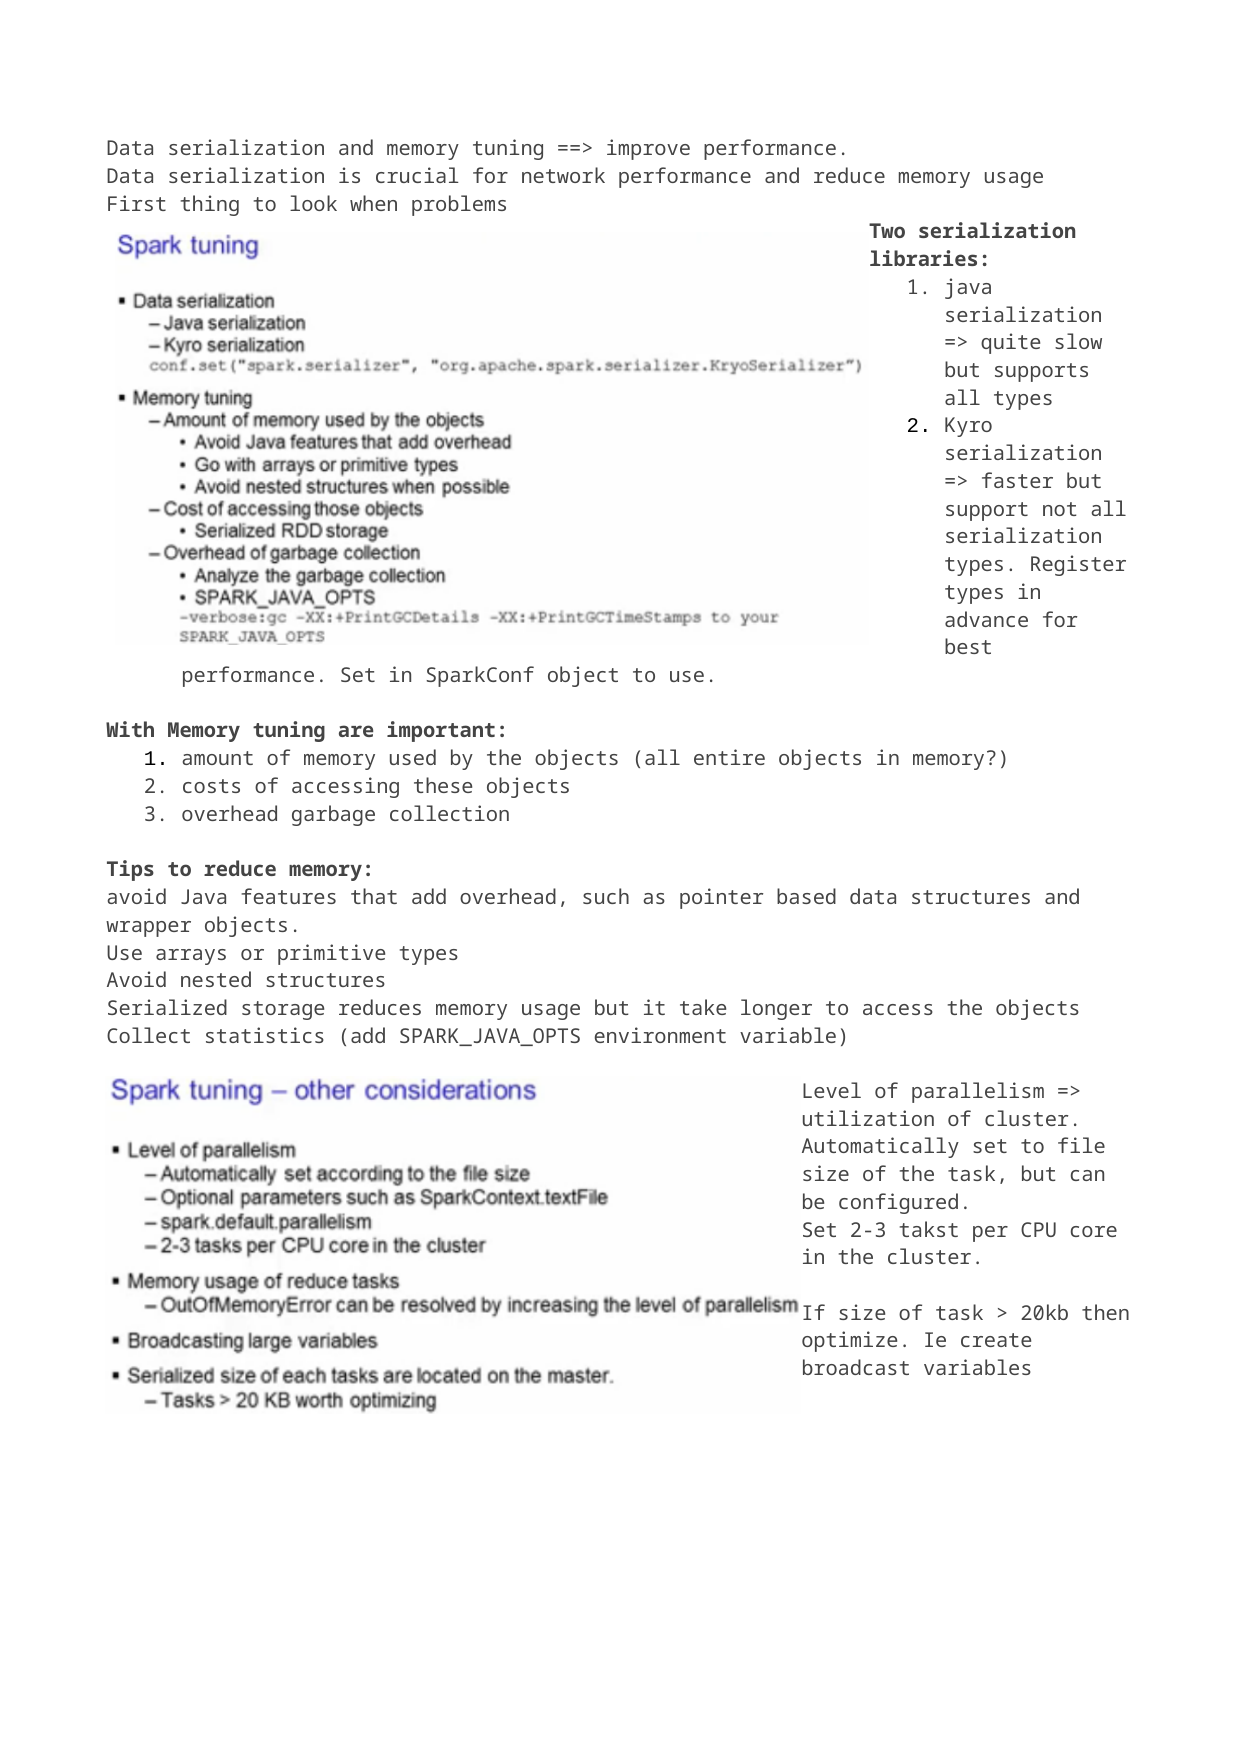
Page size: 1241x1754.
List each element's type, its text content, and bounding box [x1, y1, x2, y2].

text Collect statistics (add SPARK_JAVA_OPTS environment variable) [106, 1021, 1134, 1049]
list java serialization => quite slow but supports all types [869, 272, 1134, 411]
text First thing to look when problems [106, 189, 1134, 217]
text Set 2-3 takst per CPU core in the cluster. [802, 1215, 1134, 1271]
text With Memory tuning are important: [106, 716, 1134, 744]
list costs of accessing these objects [144, 772, 1134, 799]
picture [115, 232, 869, 645]
text Use arrays or primitive types [106, 938, 1134, 966]
text Avoid nested structures [106, 966, 1134, 993]
text If size of task > 20kb then optimize. Ie create broadcast variables [802, 1298, 1134, 1381]
text Tips to reduce memory: [106, 855, 1134, 883]
list Kyro serialization => faster but support not all serialization types. Register types in advance for best performance. Set in SparkConf object to use. [144, 411, 1134, 688]
text Level of parallelism => utilization of cluster. [802, 1077, 1134, 1132]
text Data serialization is crucial for network performance and reduce memory usage [106, 162, 1134, 189]
text Automatically set to file size of the task, but can be configured. [802, 1132, 1134, 1215]
text Data serialization and memory tuning ==> improve performance. [106, 134, 1134, 162]
picture [104, 1076, 802, 1414]
text Serialized storage reduces memory usage but it take longer to access the objects [106, 993, 1134, 1021]
list amount of memory used by the objects (all entire objects in memory?) [144, 744, 1134, 772]
list overhead garbage collection [144, 799, 1134, 827]
text Two serialization libraries: [106, 217, 1134, 272]
text avoid Java features that add overhead, such as pointer based data structures and wrapper objects. [106, 883, 1134, 938]
